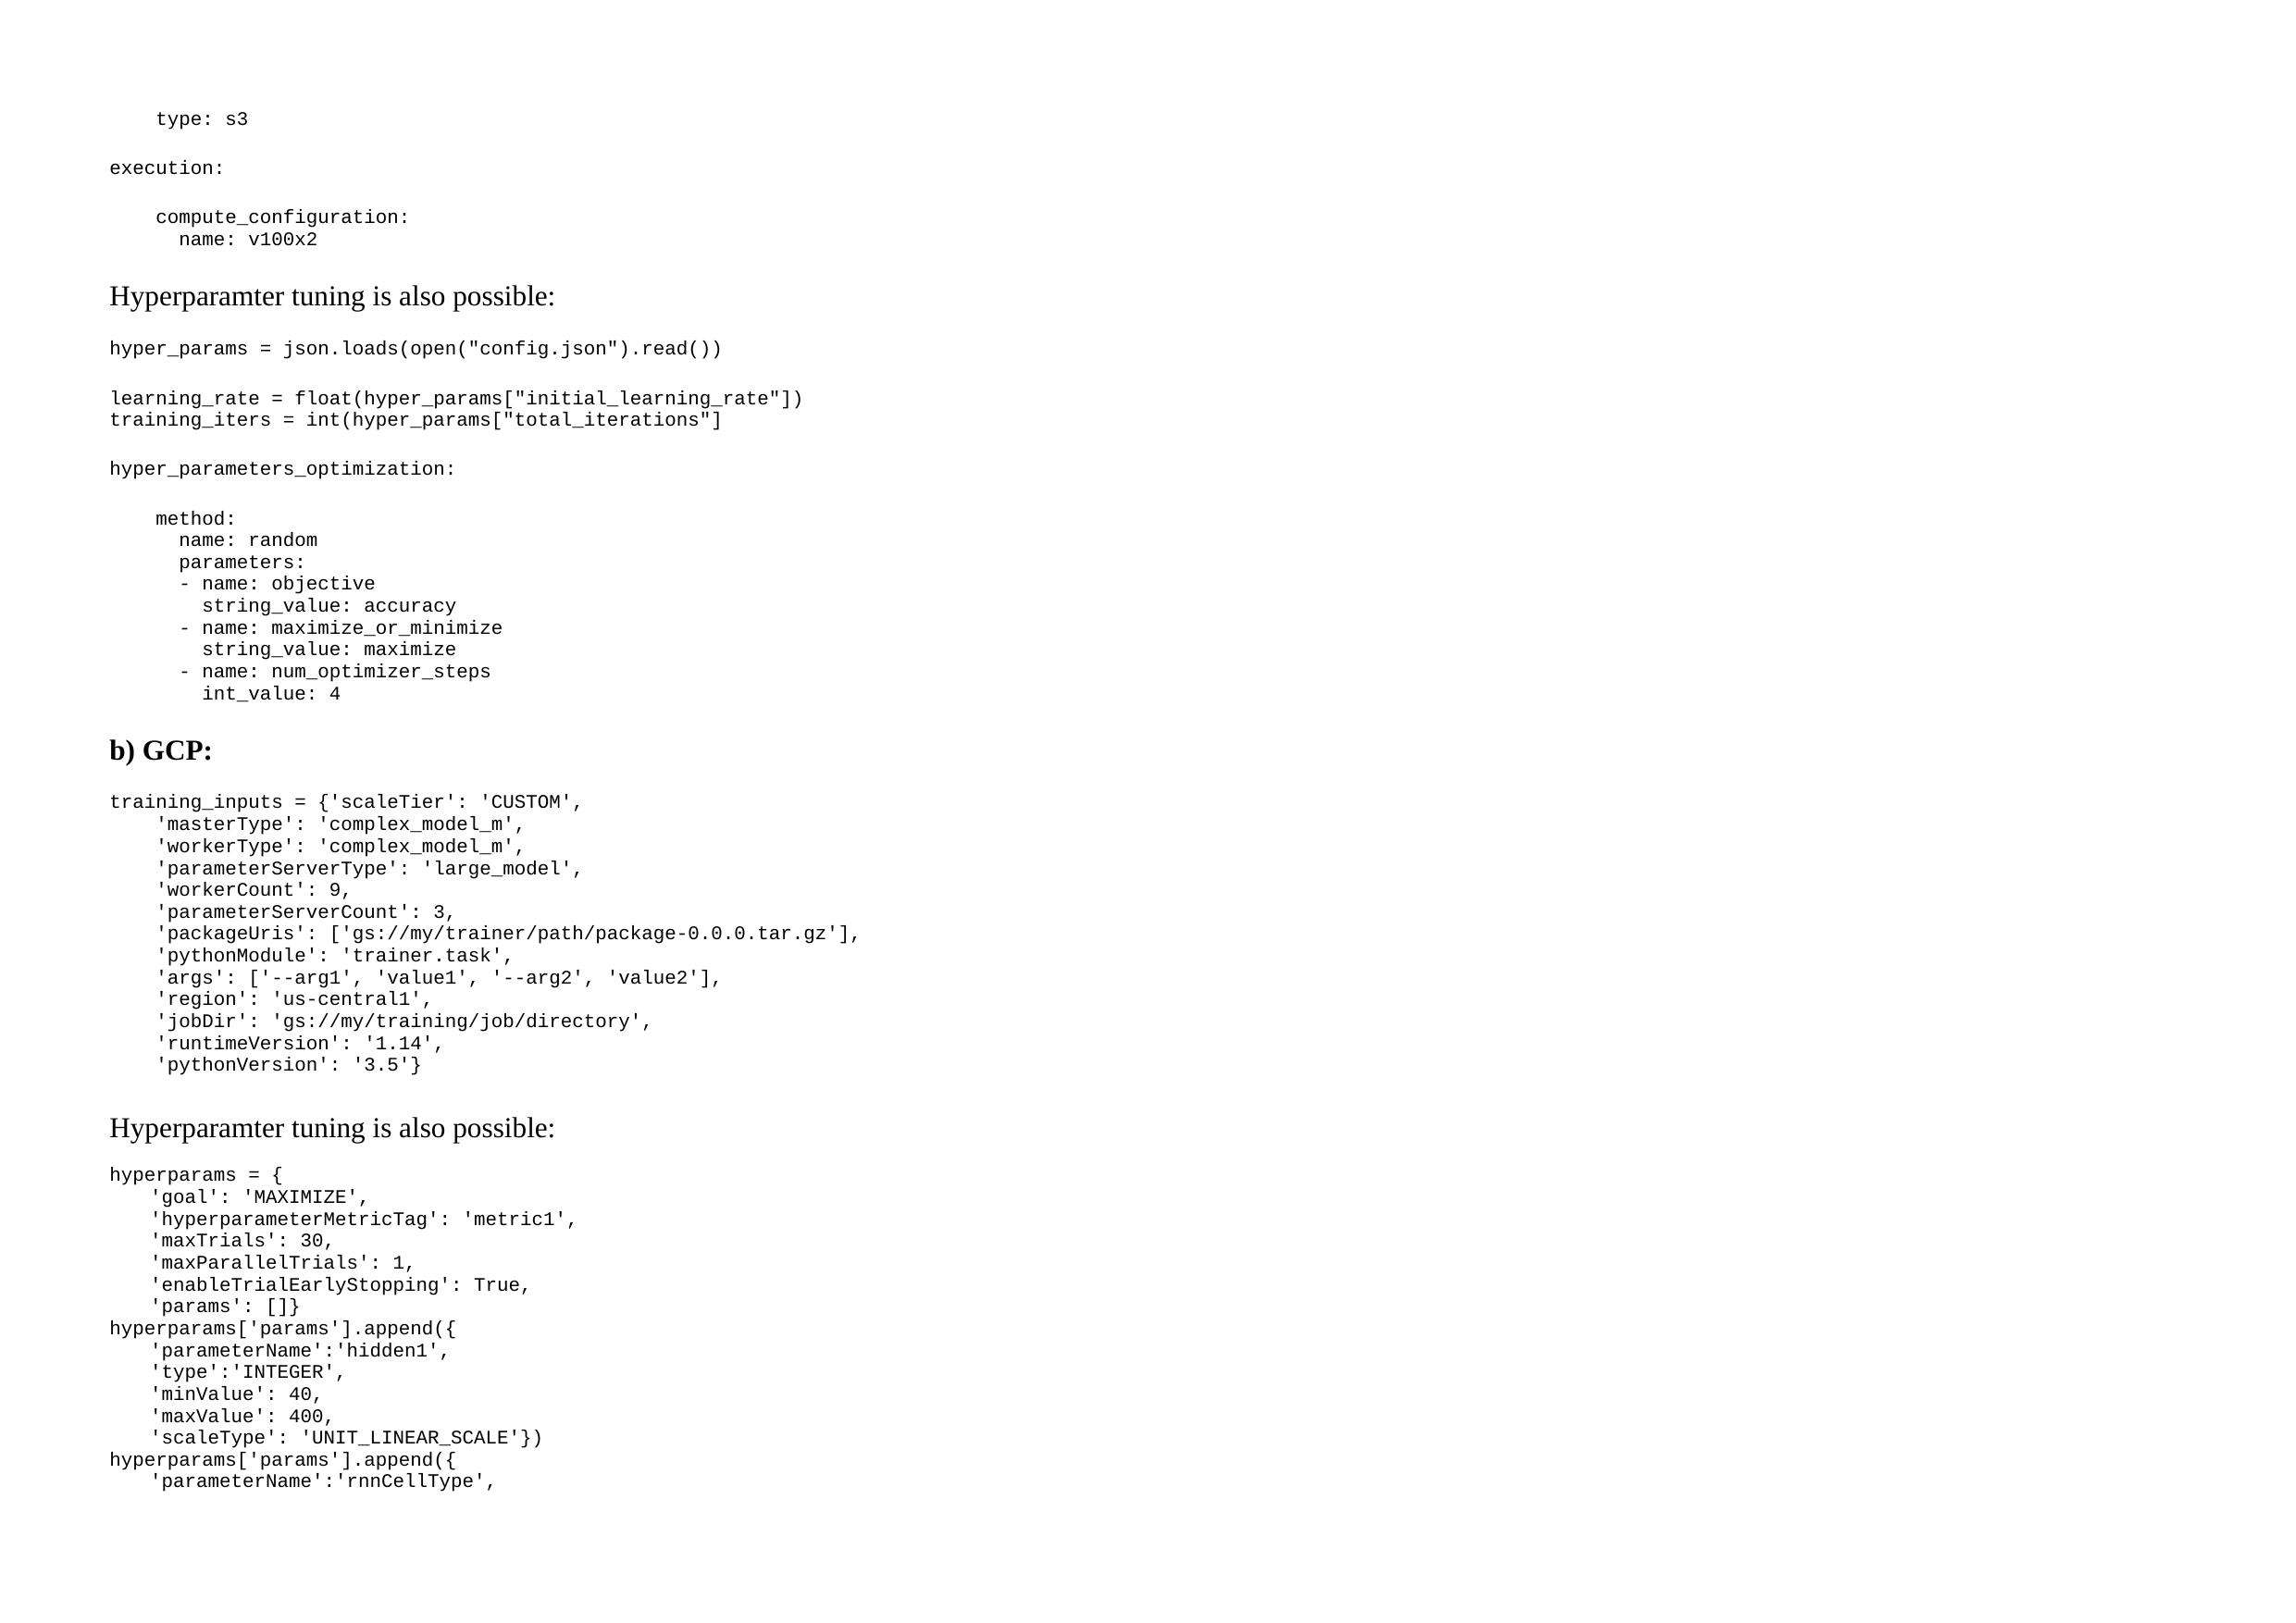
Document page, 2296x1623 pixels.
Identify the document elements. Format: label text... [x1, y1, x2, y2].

text Hyperparamter tuning is also possible: [109, 279, 2186, 312]
text b) GCP: [109, 733, 2186, 766]
text 'goal': 'MAXIMIZE', [109, 1187, 2186, 1209]
text 'runtimeVersion': '1.14', [109, 1034, 2186, 1055]
text name: random [109, 530, 2186, 552]
text training_iters = int(hyper_params["total_iterations"] [109, 410, 2186, 432]
text 'packageUris': ['gs://my/trainer/path/package-0.0.0.tar.gz'], [109, 923, 2186, 946]
text 'parameterName':'hidden1', [109, 1341, 2186, 1362]
text 'maxValue': 400, [109, 1406, 2186, 1428]
text 'parameterServerCount': 3, [109, 902, 2186, 923]
text hyperparams['params'].append({ [109, 1450, 2186, 1472]
text - name: maximize_or_minimize [109, 618, 2186, 639]
text learning_rate = float(hyper_params["initial_learning_rate"]) [109, 389, 2186, 410]
text 'masterType': 'complex_model_m', [109, 814, 2186, 836]
text 'scaleType': 'UNIT_LINEAR_SCALE'}) [109, 1428, 2186, 1450]
text 'parameterServerType': 'large_model', [109, 858, 2186, 880]
text 'minValue': 40, [109, 1384, 2186, 1406]
text 'params': []} [109, 1296, 2186, 1319]
text parameters: [109, 552, 2186, 575]
text - name: objective [109, 575, 2186, 596]
text 'workerType': 'complex_model_m', [109, 836, 2186, 858]
text - name: num_optimizer_steps [109, 662, 2186, 684]
text 'args': ['--arg1', 'value1', '--arg2', 'value2'], [109, 968, 2186, 989]
text hyperparams = { [109, 1165, 2186, 1187]
text hyper_parameters_optimization: [109, 459, 2186, 481]
text 'type':'INTEGER', [109, 1362, 2186, 1384]
text hyper_params = json.loads(open("config.json").read()) [109, 340, 2186, 361]
text 'maxParallelTrials': 1, [109, 1253, 2186, 1275]
text 'pythonVersion': '3.5'} [109, 1055, 2186, 1077]
text 'hyperparameterMetricTag': 'metric1', [109, 1209, 2186, 1231]
text Hyperparamter tuning is also possible: [109, 1110, 2186, 1144]
text 'pythonModule': 'trainer.task', [109, 946, 2186, 968]
text 'jobDir': 'gs://my/training/job/directory', [109, 1011, 2186, 1034]
text 'workerCount': 9, [109, 880, 2186, 902]
text method: [109, 508, 2186, 530]
text name: v100x2 [109, 229, 2186, 252]
text 'maxTrials': 30, [109, 1231, 2186, 1253]
text 'enableTrialEarlyStopping': True, [109, 1275, 2186, 1296]
text type: s3 [109, 109, 2186, 131]
text 'parameterName':'rnnCellType', [109, 1472, 2186, 1493]
text string_value: maximize [109, 639, 2186, 662]
text 'region': 'us-central1', [109, 989, 2186, 1011]
text string_value: accuracy [109, 596, 2186, 618]
text execution: [109, 158, 2186, 180]
text hyperparams['params'].append({ [109, 1319, 2186, 1341]
text int_value: 4 [109, 684, 2186, 705]
text compute_configuration: [109, 207, 2186, 229]
text training_inputs = {'scaleTier': 'CUSTOM', [109, 793, 2186, 814]
